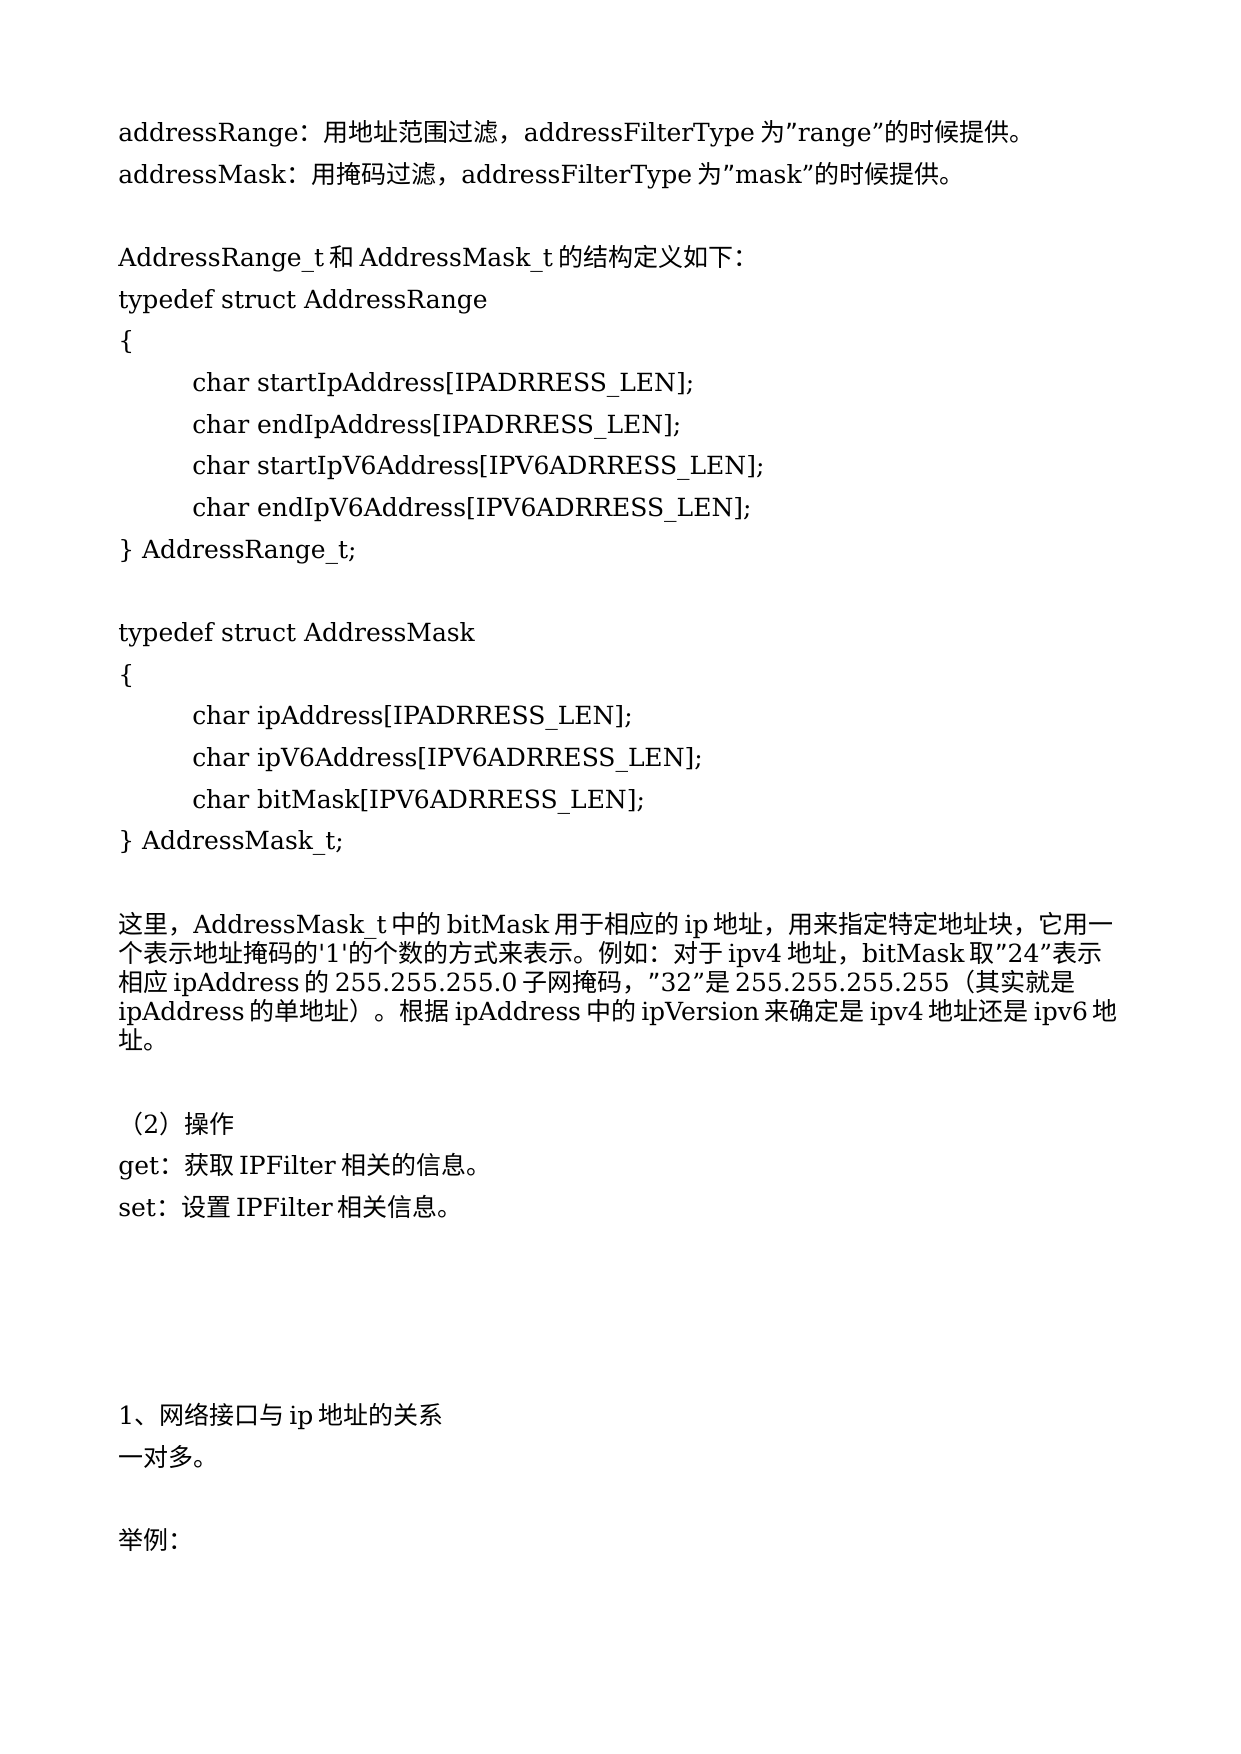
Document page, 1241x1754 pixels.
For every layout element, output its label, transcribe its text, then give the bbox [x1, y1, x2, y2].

text { [118, 660, 1122, 689]
text （2）操作 [118, 1110, 1122, 1139]
text char bitMask[IPV6ADRRESS_LEN]; [118, 785, 1122, 814]
text char ipV6Address[IPV6ADRRESS_LEN]; [118, 743, 1122, 772]
text AddressRange_t和AddressMask_t的结构定义如下： [118, 243, 1122, 272]
text char startIpV6Address[IPV6ADRRESS_LEN]; [118, 451, 1122, 481]
text char ipAddress[IPADRRESS_LEN]; [118, 701, 1122, 731]
text set：设置IPFilter相关信息。 [118, 1193, 1122, 1222]
text char endIpV6Address[IPV6ADRRESS_LEN]; [118, 493, 1122, 522]
text typedef struct AddressRange [118, 285, 1122, 314]
text char startIpAddress[IPADRRESS_LEN]; [118, 368, 1122, 397]
text 这里，AddressMask_t中的bitMask用于相应的ip地址，用来指定特定地址块，它用一个表示地址掩码的'1'的个数的方式来表示。例如：对于ipv4地址，bitMask取”24”表示相应ipAddress的255.255.255.0子网掩码，”32”是255.255.255.255（其实就是ipAddress的单地址）。根据ipAddress中的ipVersion来确定是ipv4地址还是ipv6地址。 [118, 910, 1122, 1056]
text 举例： [118, 1526, 1122, 1556]
text { [118, 326, 1122, 356]
text } AddressRange_t; [118, 535, 1122, 564]
text 1、网络接口与ip地址的关系 [118, 1401, 1122, 1431]
text 一对多。 [118, 1443, 1122, 1472]
text get：获取IPFilter相关的信息。 [118, 1151, 1122, 1181]
text char endIpAddress[IPADRRESS_LEN]; [118, 410, 1122, 439]
text addressRange：用地址范围过滤，addressFilterType为”range”的时候提供。 [118, 118, 1122, 147]
text addressMask：用掩码过滤，addressFilterType为”mask”的时候提供。 [118, 160, 1122, 189]
text } AddressMask_t; [118, 826, 1122, 856]
text typedef struct AddressMask [118, 618, 1122, 647]
